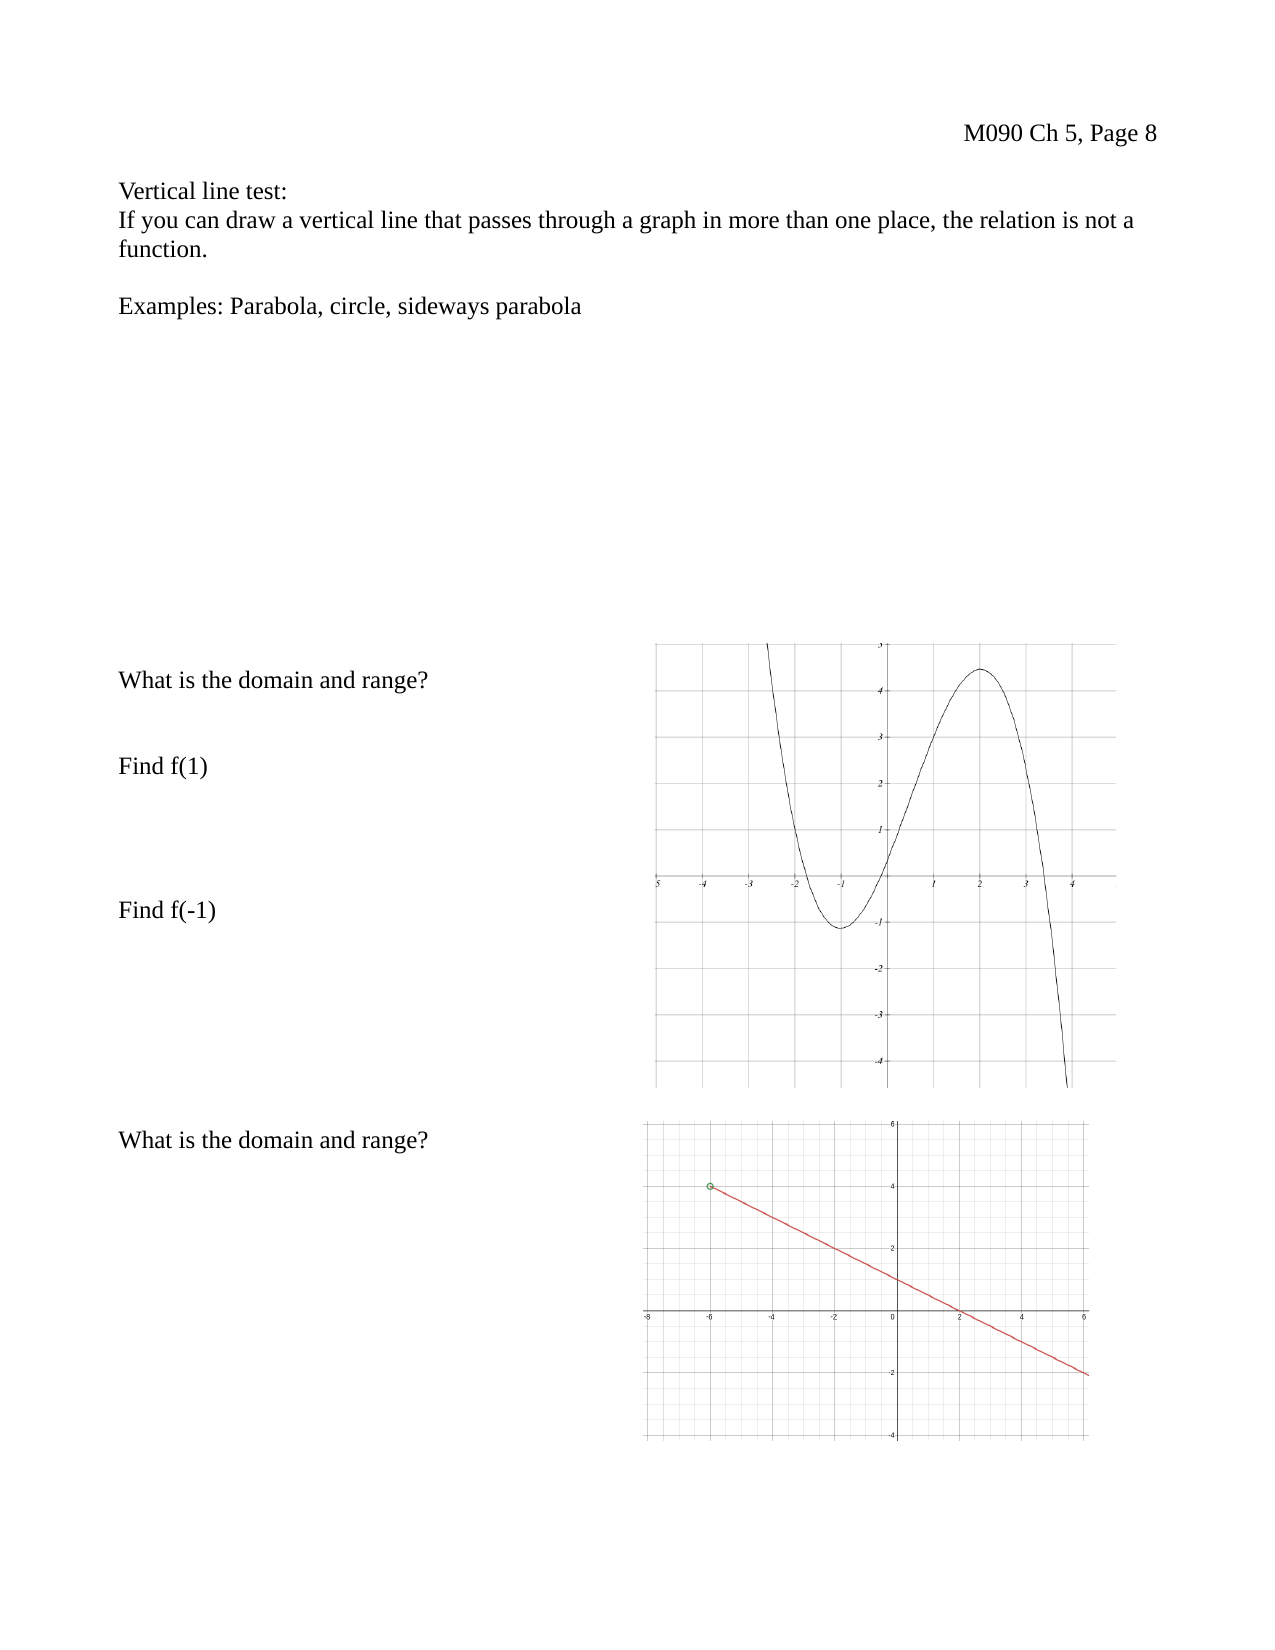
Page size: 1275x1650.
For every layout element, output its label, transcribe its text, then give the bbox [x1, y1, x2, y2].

picture [654, 643, 1117, 1088]
text Find f(1) [118, 751, 654, 780]
text What is the domain and range? [118, 665, 654, 694]
text Vertical line test: [118, 176, 1157, 205]
text [1117, 895, 1157, 924]
text Find f(-1) [118, 895, 654, 924]
text If you can draw a vertical line that passes through a graph in more than one place, the relation is not a function. [118, 205, 1157, 263]
text [1090, 1125, 1157, 1154]
text [1117, 665, 1157, 694]
picture [643, 1121, 1090, 1441]
text Examples: Parabola, circle, sideways parabola [118, 291, 1157, 320]
text What is the domain and range? [118, 1125, 643, 1154]
text [1117, 751, 1157, 780]
